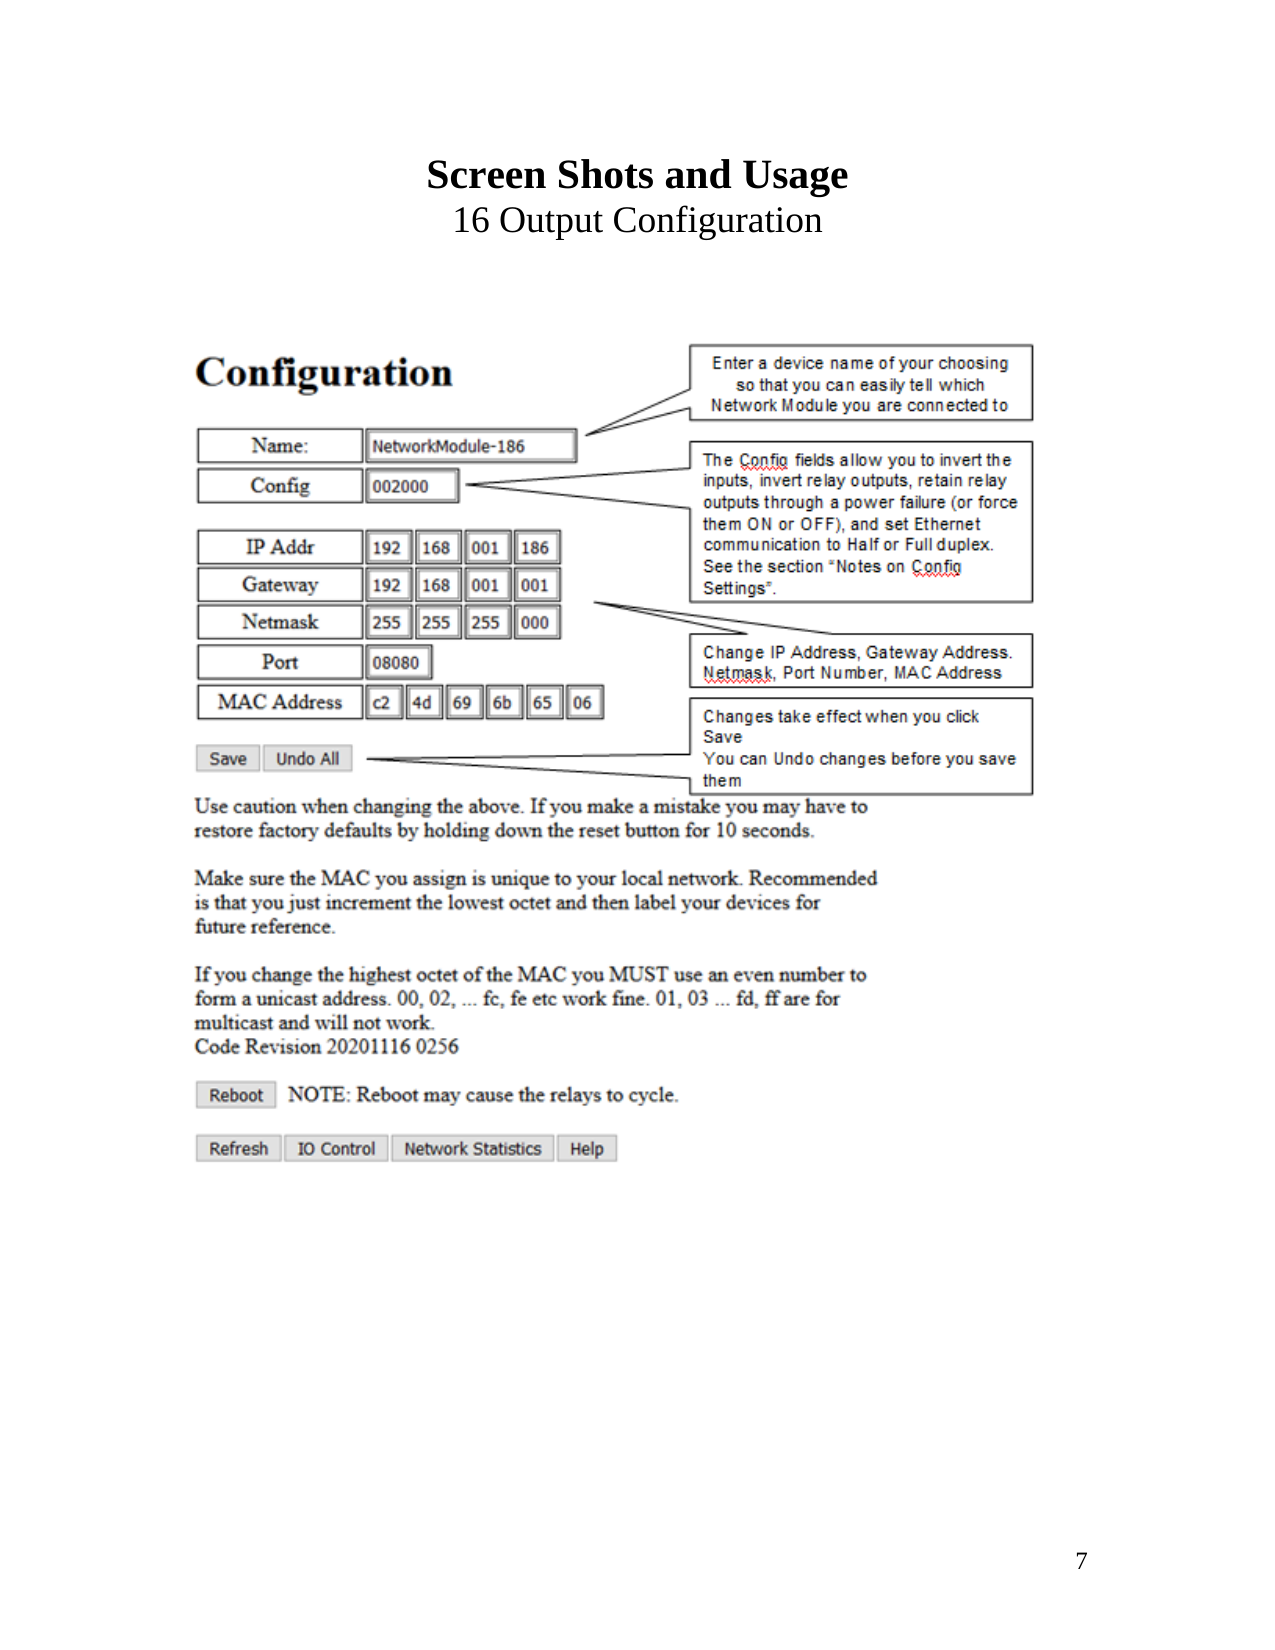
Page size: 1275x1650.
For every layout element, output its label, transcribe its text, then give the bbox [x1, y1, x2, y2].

picture [187, 327, 1043, 1170]
text 16 Output Configuration [187, 198, 1087, 241]
text Screen Shots and Usage [187, 150, 1087, 198]
